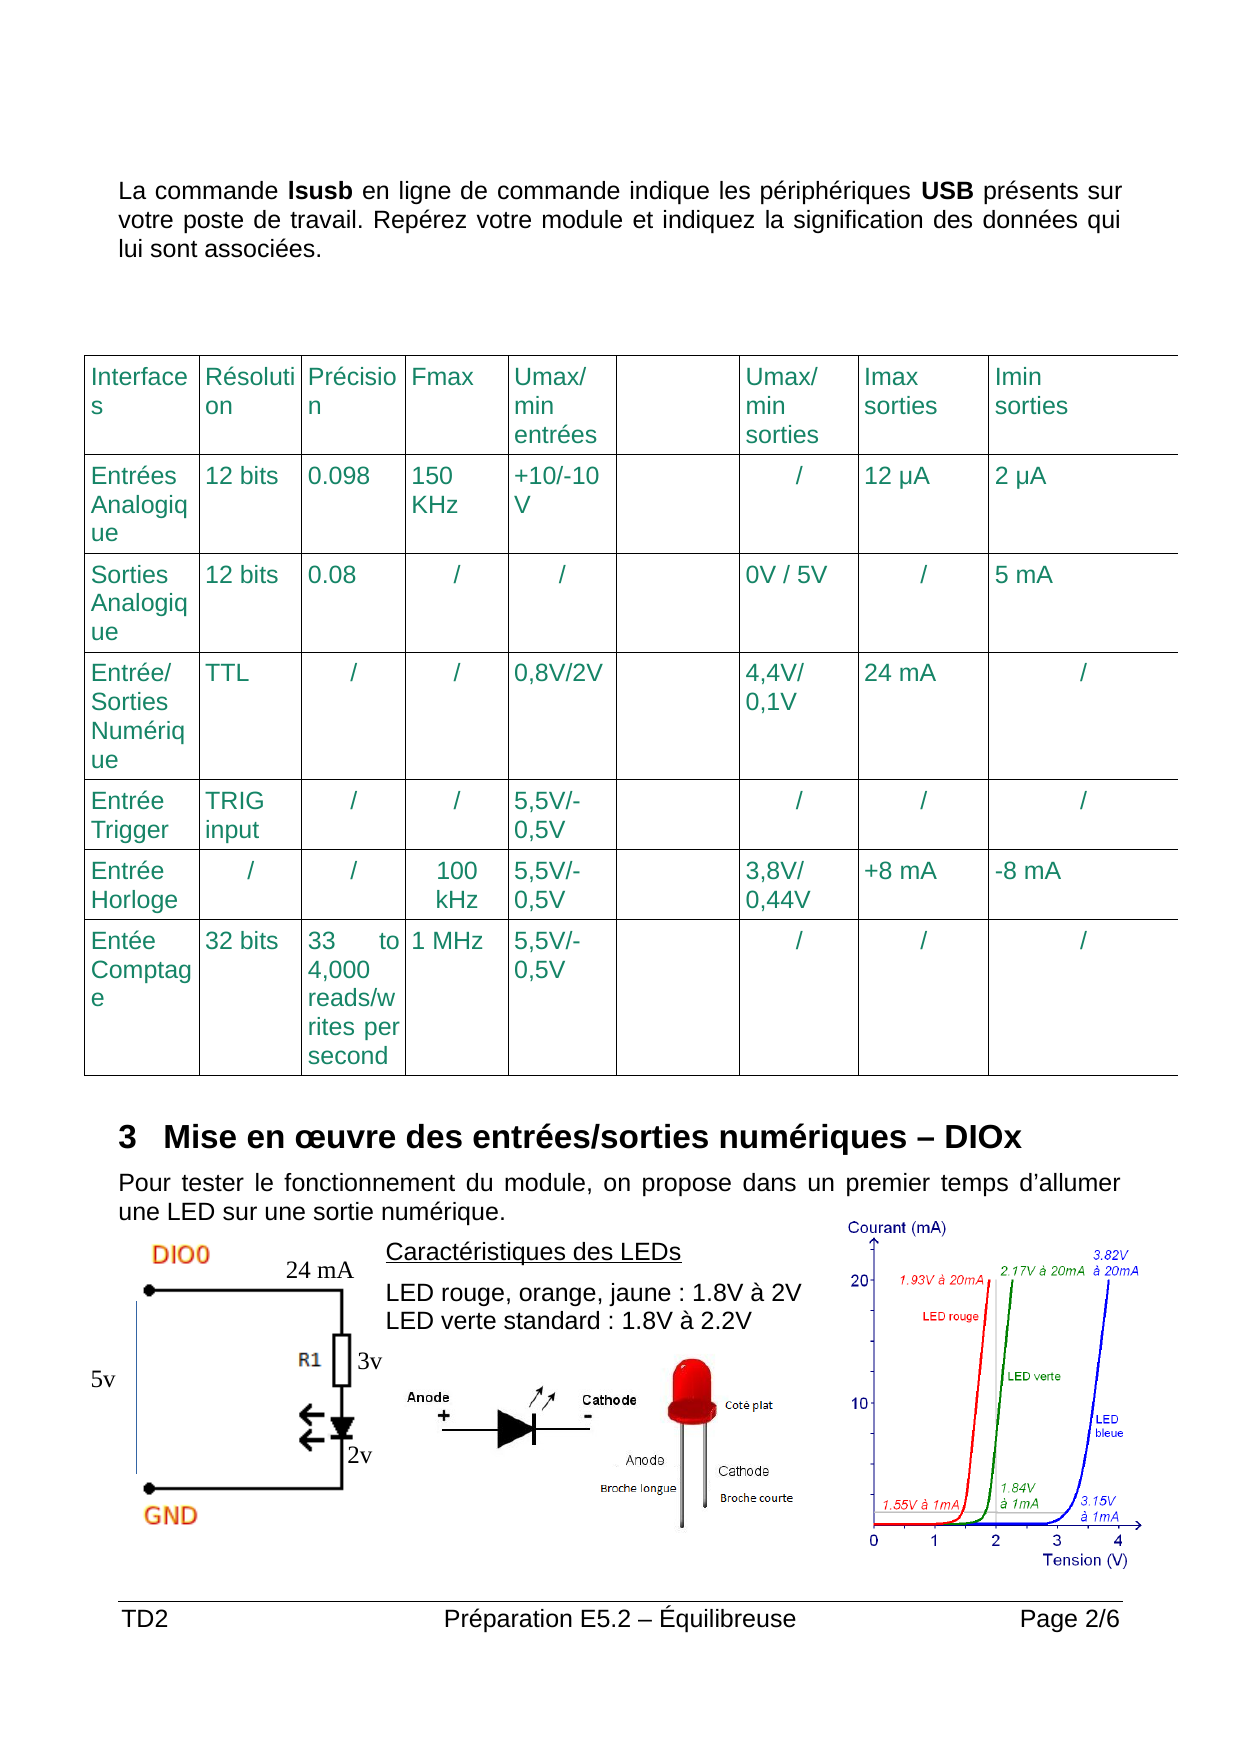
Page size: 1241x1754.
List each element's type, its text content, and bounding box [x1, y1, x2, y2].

table_header Umax/min entrées [509, 356, 616, 454]
table_cell / [406, 554, 508, 652]
table_cell -8 mA [989, 850, 1177, 919]
table_cell [617, 455, 739, 553]
table_cell 0,8V/2V [509, 653, 616, 779]
table_cell 5,5V/-0,5V [509, 780, 616, 849]
table_cell 12 bits [200, 455, 301, 553]
table_header Fmax [406, 356, 508, 454]
table_header [617, 356, 739, 454]
table_cell / [989, 780, 1177, 849]
table_cell 2 μA [989, 455, 1177, 553]
table_cell [617, 554, 739, 652]
text Pour tester le fonctionnement du module, on propose dans un premier temps d’allumer une LED sur une sortie numérique. [118, 1168, 1123, 1225]
table_header Umax/min sorties [740, 356, 858, 454]
table_cell 0.08 [302, 554, 405, 652]
table_cell Entrée Horloge [85, 850, 199, 919]
picture [403, 1353, 798, 1534]
table_cell / [509, 554, 616, 652]
table_cell / [859, 780, 988, 849]
table_cell / [200, 850, 301, 919]
table_cell / [406, 780, 508, 849]
table_cell / [989, 920, 1177, 1075]
table_cell 12 μA [859, 455, 988, 553]
table_cell Entée Comptage [85, 920, 199, 1075]
table_cell 0V / 5V [740, 554, 858, 652]
picture [122, 1228, 386, 1538]
subtitle Mise en œuvre des entrées/sorties numériques – DIOx [118, 1117, 1123, 1155]
table_cell 5,5V/-0,5V [509, 920, 616, 1075]
table_cell 1 MHz [406, 920, 508, 1075]
table_cell 150 KHz [406, 455, 508, 553]
table_cell 32 bits [200, 920, 301, 1075]
table_cell [617, 780, 739, 849]
table_header Précision [302, 356, 405, 454]
table_cell TRIG input [200, 780, 301, 849]
table_cell +10/-10 V [509, 455, 616, 553]
table_cell / [406, 653, 508, 779]
table_cell / [740, 920, 858, 1075]
table_cell 0.098 [302, 455, 405, 553]
table_cell 100 kHz [406, 850, 508, 919]
text Caractéristiques des LEDs [386, 1237, 847, 1266]
table_cell 4,4V/0,1V [740, 653, 858, 779]
text LED rouge, orange, jaune : 1.8V à 2V [386, 1278, 847, 1306]
table_cell Sorties Analogique [85, 554, 199, 652]
table_cell / [740, 780, 858, 849]
picture [847, 1217, 1149, 1572]
table_cell / [302, 653, 405, 779]
table_cell / [302, 780, 405, 849]
table_cell [617, 653, 739, 779]
table_header Interfaces [85, 356, 199, 454]
table_cell / [859, 554, 988, 652]
table_cell 5,5V/-0,5V [509, 850, 616, 919]
text LED verte standard : 1.8V à 2.2V [386, 1306, 847, 1335]
text La commande lsusb en ligne de commande indique les périphériques USB présents sur votre poste de travail. Repérez votre module et indiquez la signification des données qui lui sont associées. [118, 176, 1123, 263]
table_header Résolution [200, 356, 301, 454]
table_cell 12 bits [200, 554, 301, 652]
table_cell / [740, 455, 858, 553]
table_cell Entrée Trigger [85, 780, 199, 849]
table_cell 24 mA [859, 653, 988, 779]
table_header Imin sorties [989, 356, 1177, 454]
table_cell TTL [200, 653, 301, 779]
table_header Imax sorties [859, 356, 988, 454]
table_cell 33 to 4,000 reads/writes per second [302, 920, 405, 1075]
table_cell / [859, 920, 988, 1075]
table_cell Entrée/Sorties Numérique [85, 653, 199, 779]
table_cell [617, 920, 739, 1075]
table_cell +8 mA [859, 850, 988, 919]
table_cell / [302, 850, 405, 919]
table_cell Entrées Analogique [85, 455, 199, 553]
table_cell [617, 850, 739, 919]
table_cell / [989, 653, 1177, 779]
table_cell 5 mA [989, 554, 1177, 652]
table_cell 3,8V/0,44V [740, 850, 858, 919]
